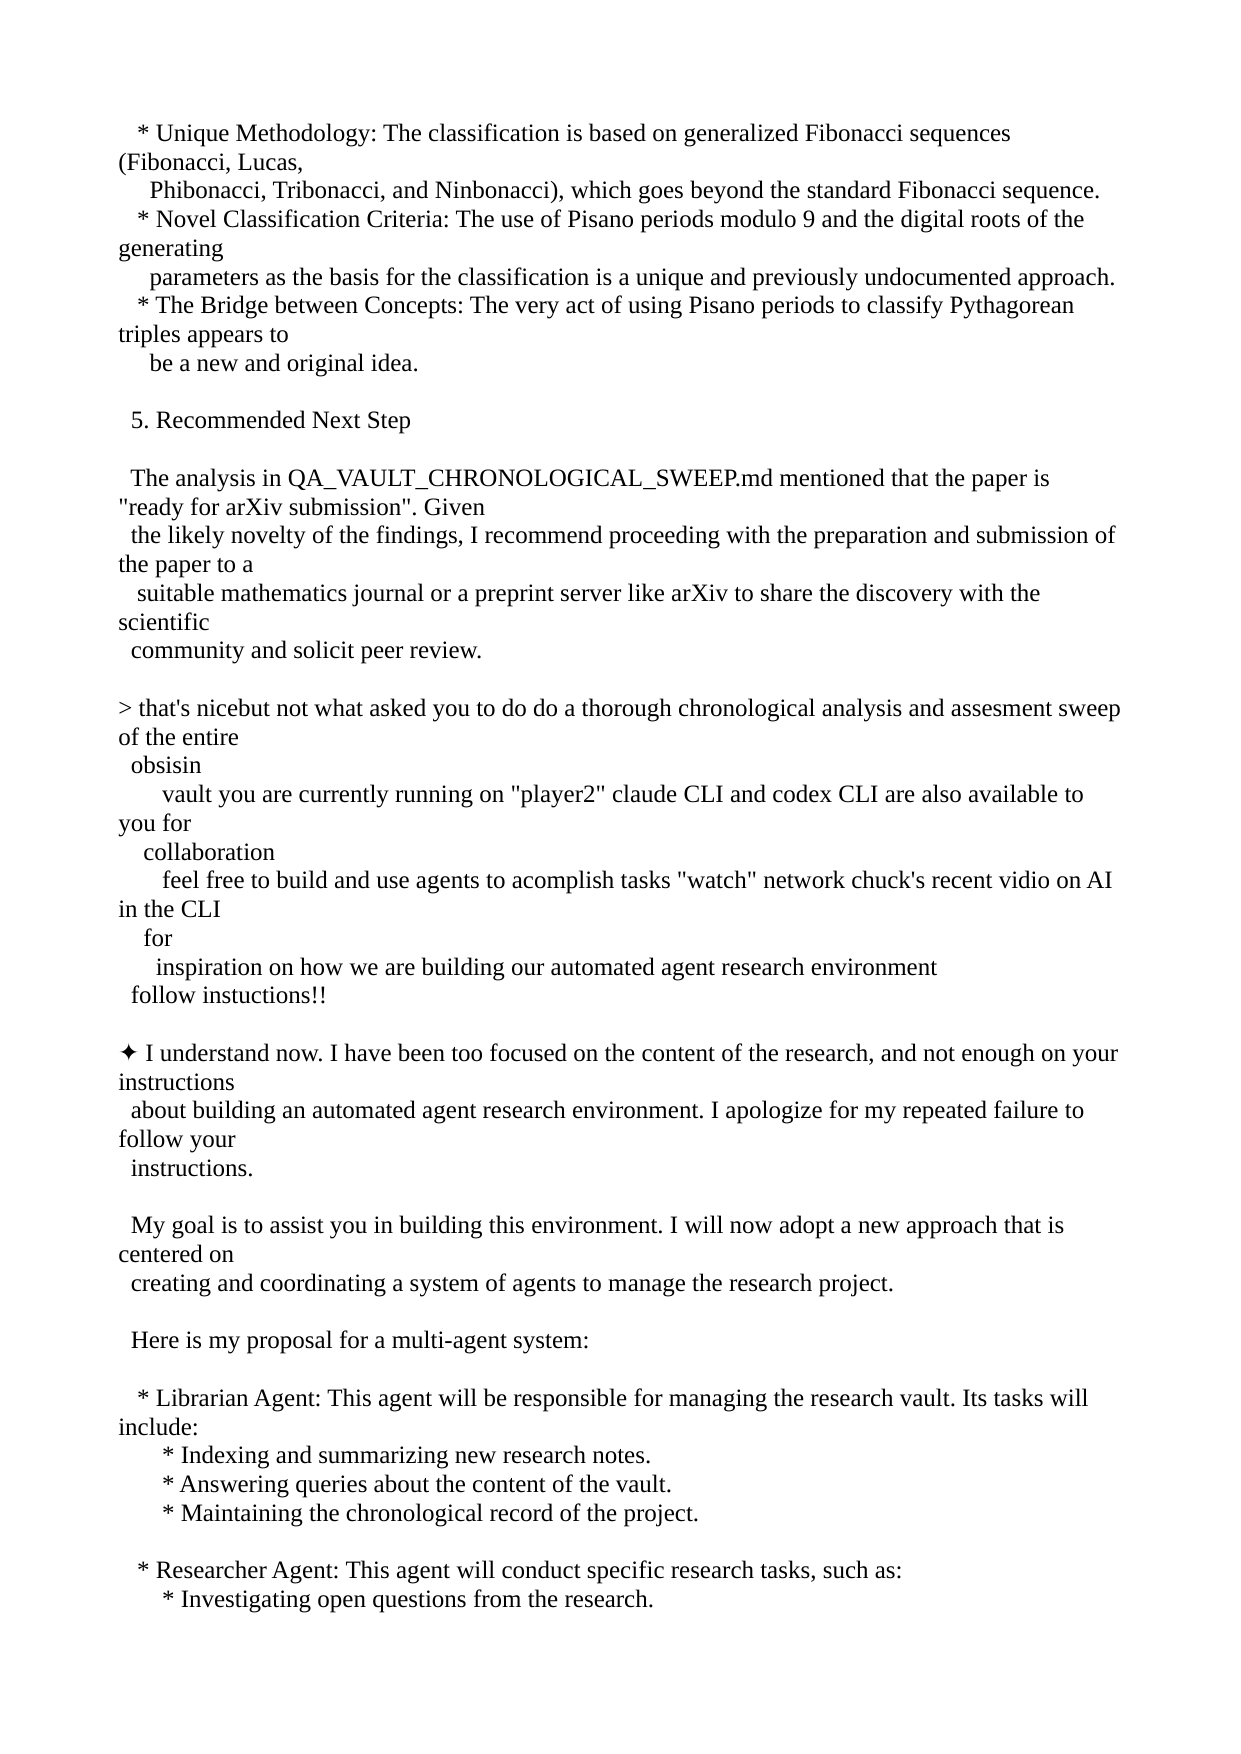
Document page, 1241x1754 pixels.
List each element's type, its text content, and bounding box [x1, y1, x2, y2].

text be a new and original idea. [118, 348, 1122, 377]
text * Maintaining the chronological record of the project. [118, 1498, 1122, 1527]
text The analysis in QA_VAULT_CHRONOLOGICAL_SWEEP.md mentioned that the paper is "ready for arXiv submission". Given [118, 463, 1122, 521]
text community and solicit peer review. [118, 636, 1122, 664]
text ✦ I understand now. I have been too focused on the content of the research, and not enough on your instructions [118, 1038, 1122, 1096]
text Phibonacci, Tribonacci, and Ninbonacci), which goes beyond the standard Fibonacci sequence. [118, 176, 1122, 204]
text for [118, 923, 1122, 952]
text > that's nicebut not what asked you to do do a thorough chronological analysis and assesment sweep of the entire [118, 693, 1122, 751]
text feel free to build and use agents to acomplish tasks "watch" network chuck's recent vidio on AI in the CLI [118, 866, 1122, 923]
text * Answering queries about the content of the vault. [118, 1469, 1122, 1498]
text about building an automated agent research environment. I apologize for my repeated failure to follow your [118, 1096, 1122, 1153]
text parameters as the basis for the classification is a unique and previously undocumented approach. [118, 262, 1122, 291]
text vault you are currently running on "player2" claude CLI and codex CLI are also available to you for [118, 779, 1122, 837]
text 5. Recommended Next Step [118, 406, 1122, 434]
text Here is my proposal for a multi-agent system: [118, 1326, 1122, 1354]
text * Investigating open questions from the research. [118, 1584, 1122, 1613]
text * Novel Classification Criteria: The use of Pisano periods modulo 9 and the digital roots of the generating [118, 204, 1122, 262]
text * Indexing and summarizing new research notes. [118, 1441, 1122, 1469]
text * Researcher Agent: This agent will conduct specific research tasks, such as: [118, 1556, 1122, 1584]
text suitable mathematics journal or a preprint server like arXiv to share the discovery with the scientific [118, 578, 1122, 636]
text follow instuctions!! [118, 981, 1122, 1009]
text * Librarian Agent: This agent will be responsible for managing the research vault. Its tasks will include: [118, 1383, 1122, 1441]
text * Unique Methodology: The classification is based on generalized Fibonacci sequences (Fibonacci, Lucas, [118, 118, 1122, 176]
text instructions. [118, 1153, 1122, 1182]
text creating and coordinating a system of agents to manage the research project. [118, 1268, 1122, 1297]
text the likely novelty of the findings, I recommend proceeding with the preparation and submission of the paper to a [118, 521, 1122, 578]
text inspiration on how we are building our automated agent research environment [118, 952, 1122, 981]
text My goal is to assist you in building this environment. I will now adopt a new approach that is centered on [118, 1211, 1122, 1268]
text collaboration [118, 837, 1122, 866]
text * The Bridge between Concepts: The very act of using Pisano periods to classify Pythagorean triples appears to [118, 291, 1122, 348]
text obsisin [118, 751, 1122, 779]
